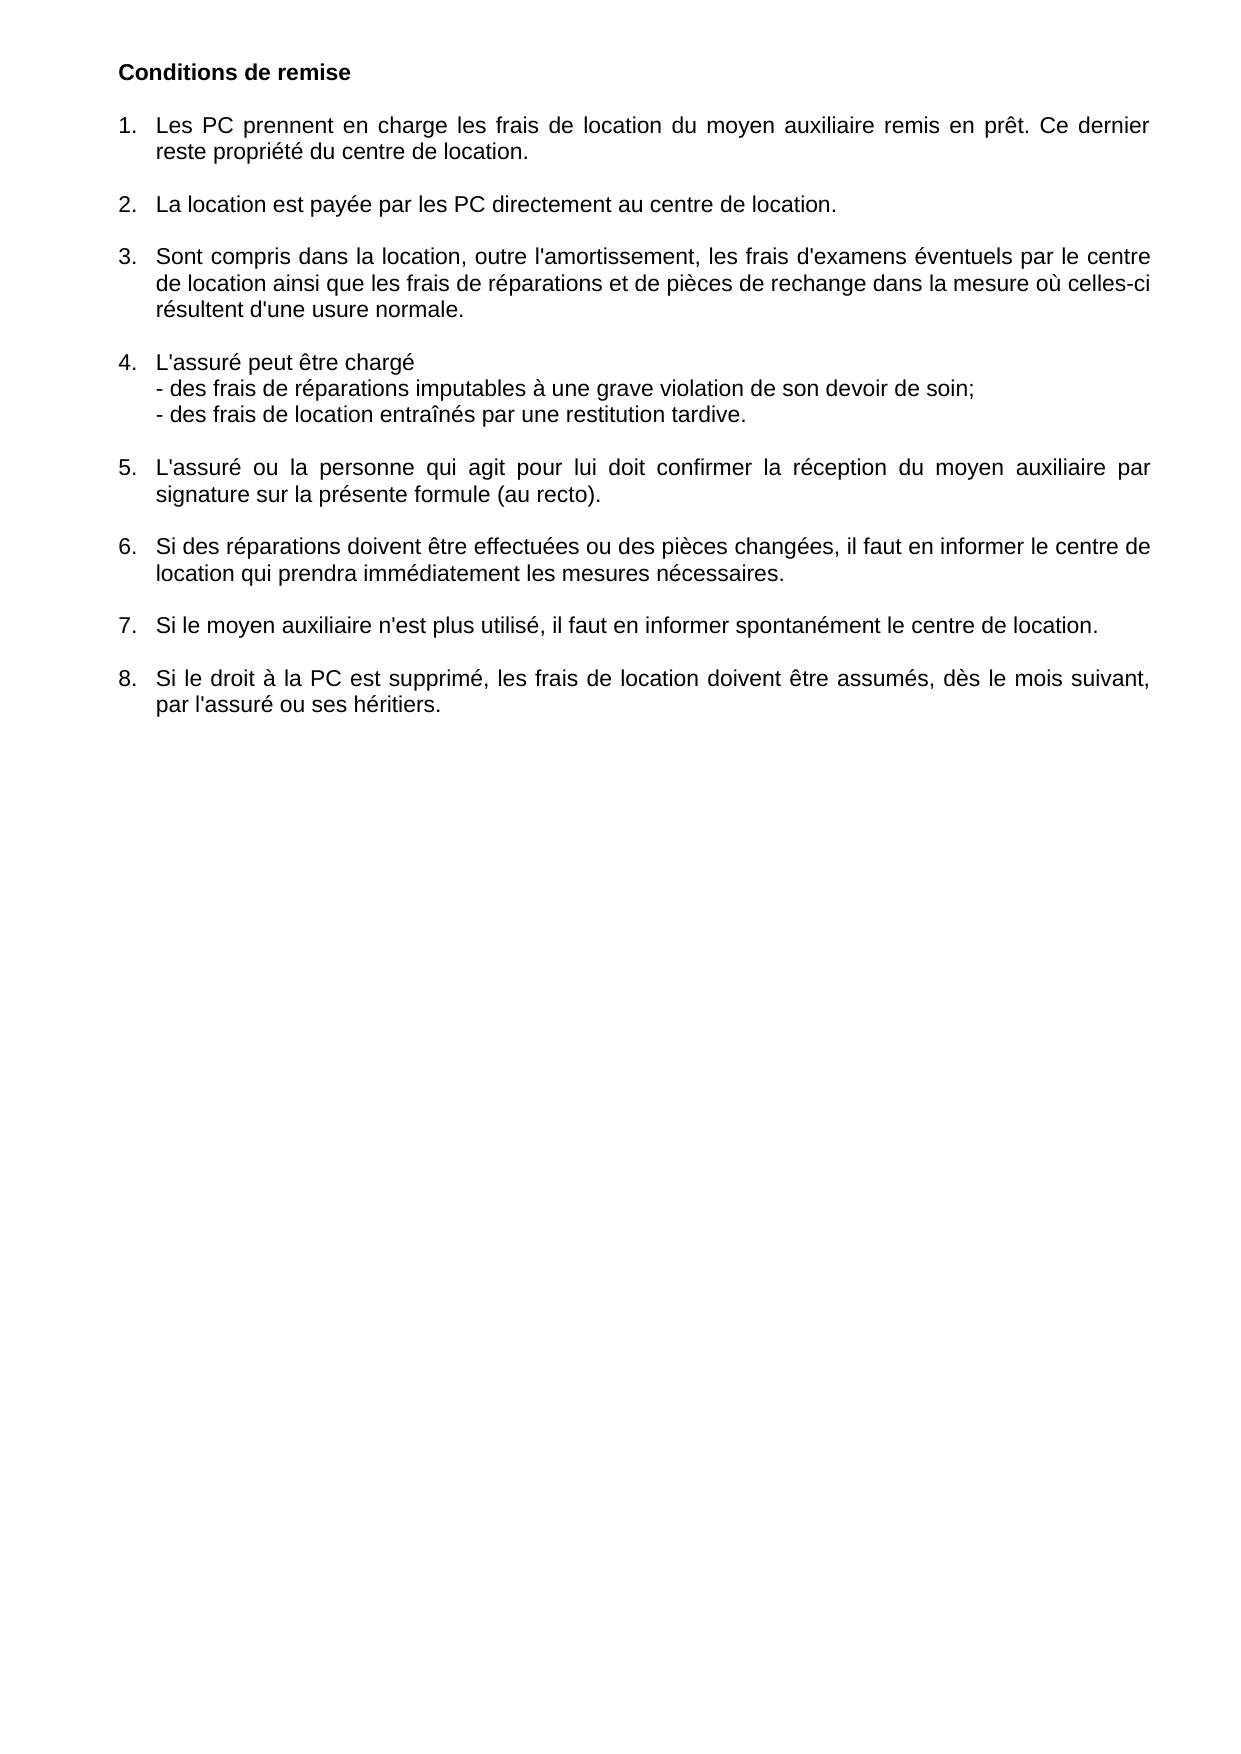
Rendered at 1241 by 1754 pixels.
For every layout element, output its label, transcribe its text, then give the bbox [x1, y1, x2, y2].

text - des frais de location entraînés par une restitution tardive. [156, 401, 1152, 428]
list Si le moyen auxiliaire n'est plus utilisé, il faut en informer spontanément le centre de location. [118, 612, 1152, 639]
list L'assuré ou la personne qui agit pour lui doit confirmer la réception du moyen auxiliaire par signature sur la présente formule (au recto). [118, 454, 1152, 507]
list La location est payée par les PC directement au centre de location. [118, 191, 1152, 217]
text Conditions de remise [118, 59, 1152, 85]
list Sont compris dans la location, outre l'amortissement, les frais d'examens éventuels par le centre de location ainsi que les frais de réparations et de pièces de rechange dans la mesure où celles-ci résultent d'une usure normale. [118, 243, 1152, 322]
list Si le droit à la PC est supprimé, les frais de location doivent être assumés, dès le mois suivant, par l'assuré ou ses héritiers. [118, 665, 1152, 718]
list Si des réparations doivent être effectuées ou des pièces changées, il faut en informer le centre de location qui prendra immédiatement les mesures nécessaires. [118, 533, 1152, 586]
list Les PC prennent en charge les frais de location du moyen auxiliaire remis en prêt. Ce dernier reste propriété du centre de location. [118, 112, 1152, 164]
text - des frais de réparations imputables à une grave violation de son devoir de soin; [156, 375, 1152, 401]
list L'assuré peut être chargé [118, 349, 1152, 375]
